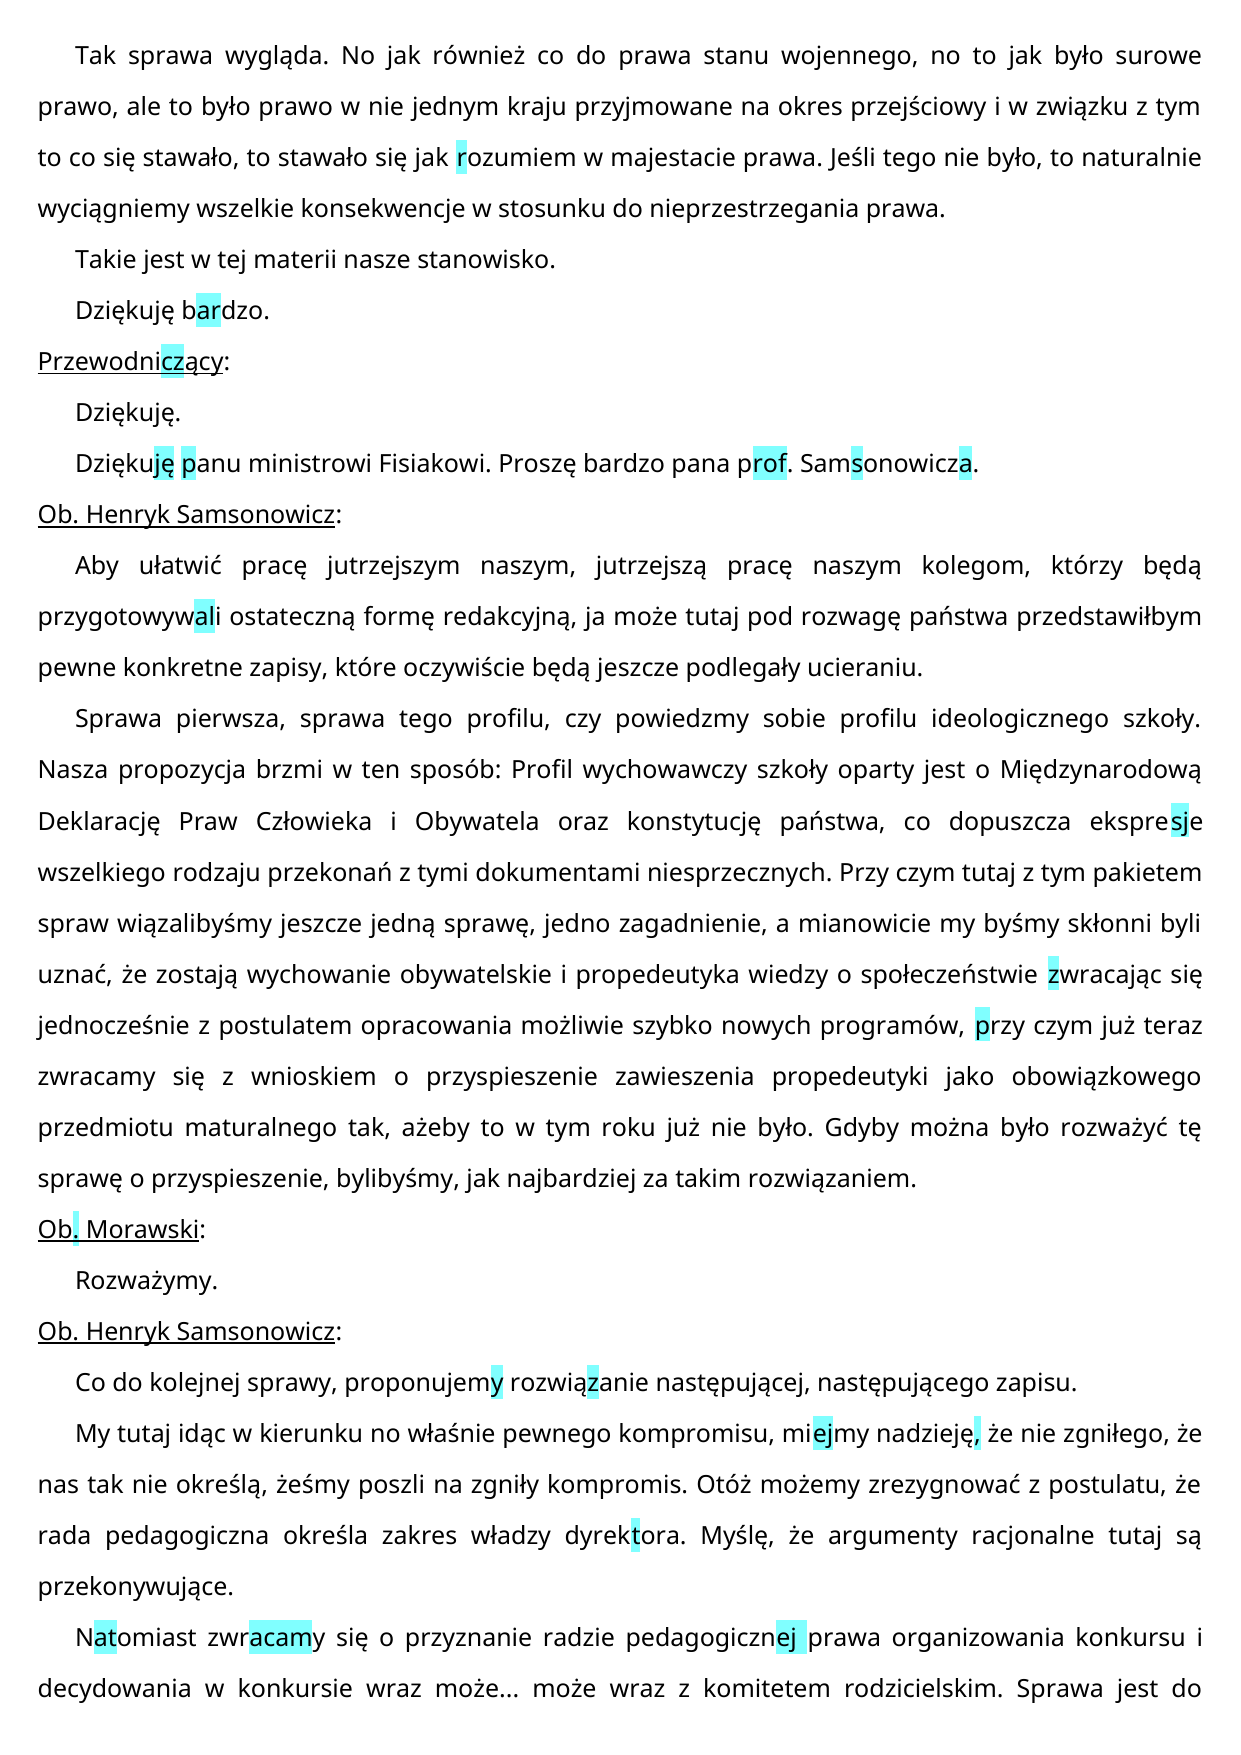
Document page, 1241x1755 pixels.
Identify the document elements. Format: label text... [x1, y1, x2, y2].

text Takie jest w tej materii nasze stanowisko. [37, 242, 1203, 276]
text Aby ułatwić pracę jutrzejszym naszym, jutrzejszą pracę naszym kolegom, którzy będą przygotowywali ostateczną formę redakcyjną, ja może tutaj pod rozwagę państwa przedstawiłbym pewne konkretne zapisy, które oczywiście będą jeszcze podlegały ucieraniu. [37, 548, 1203, 684]
text Dziękuję. [37, 395, 1203, 429]
text Dziękuję bardzo. [37, 293, 1203, 327]
text Co do kolejnej sprawy, proponujemy rozwiązanie następującej, następującego zapisu. [37, 1364, 1203, 1399]
text Sprawa pierwsza, sprawa tego profilu, czy powiedzmy sobie profilu ideologicznego szkoły. Nasza propozycja brzmi w ten sposób: Profil wychowawczy szkoły oparty jest o Międzynarodową Deklarację Praw Człowieka i Obywatela oraz konstytucję państwa, co dopuszcza ekspresje wszelkiego rodzaju przekonań z tymi dokumentami niesprzecznych. Przy czym tutaj z tym pakietem spraw wiązalibyśmy jeszcze jedną sprawę, jedno zagadnienie, a mianowicie my byśmy skłonni byli uznać, że zostają wychowanie obywatelskie i propedeutyka wiedzy o społeczeństwie zwracając się jednocześnie z postulatem opracowania możliwie szybko nowych programów, przy czym już teraz zwracamy się z wnioskiem o przyspieszenie zawieszenia propedeutyki jako obowiązkowego przedmiotu maturalnego tak, ażeby to w tym roku już nie było. Gdyby można było rozważyć tę sprawę o przyspieszenie, bylibyśmy, jak najbardziej za takim rozwiązaniem. [37, 701, 1203, 1194]
text Ob. Henryk Samsonowicz: [37, 497, 1203, 531]
text Przewodniczący: [37, 344, 1203, 378]
text Natomiast zwracamy się o przyznanie radzie pedagogicznej prawa organizowania konkursu i decydowania w konkursie wraz może... może wraz z komitetem rodzicielskim. Sprawa jest do [37, 1620, 1203, 1705]
text My tutaj idąc w kierunku no właśnie pewnego kompromisu, miejmy nadzieję, że nie zgniłego, że nas tak nie określą, żeśmy poszli na zgniły kompromis. Otóż możemy zrezygnować z postulatu, że rada pedagogiczna określa zakres władzy dyrektora. Myślę, że argumenty racjonalne tutaj są przekonywujące. [37, 1416, 1203, 1603]
text Ob. Henryk Samsonowicz: [37, 1313, 1203, 1348]
text Tak sprawa wygląda. No jak również co do prawa stanu wojennego, no to jak było surowe prawo, ale to było prawo w nie jednym kraju przyjmowane na okres przejściowy i w związku z tym to co się stawało, to stawało się jak rozumiem w majestacie prawa. Jeśli tego nie było, to naturalnie wyciągniemy wszelkie konsekwencje w stosunku do nieprzestrzegania prawa. [37, 37, 1203, 225]
text Dziękuję panu ministrowi Fisiakowi. Proszę bardzo pana prof. Samsonowicza. [37, 446, 1203, 480]
text Rozważymy. [37, 1262, 1203, 1297]
text Ob. Morawski: [37, 1211, 1203, 1246]
